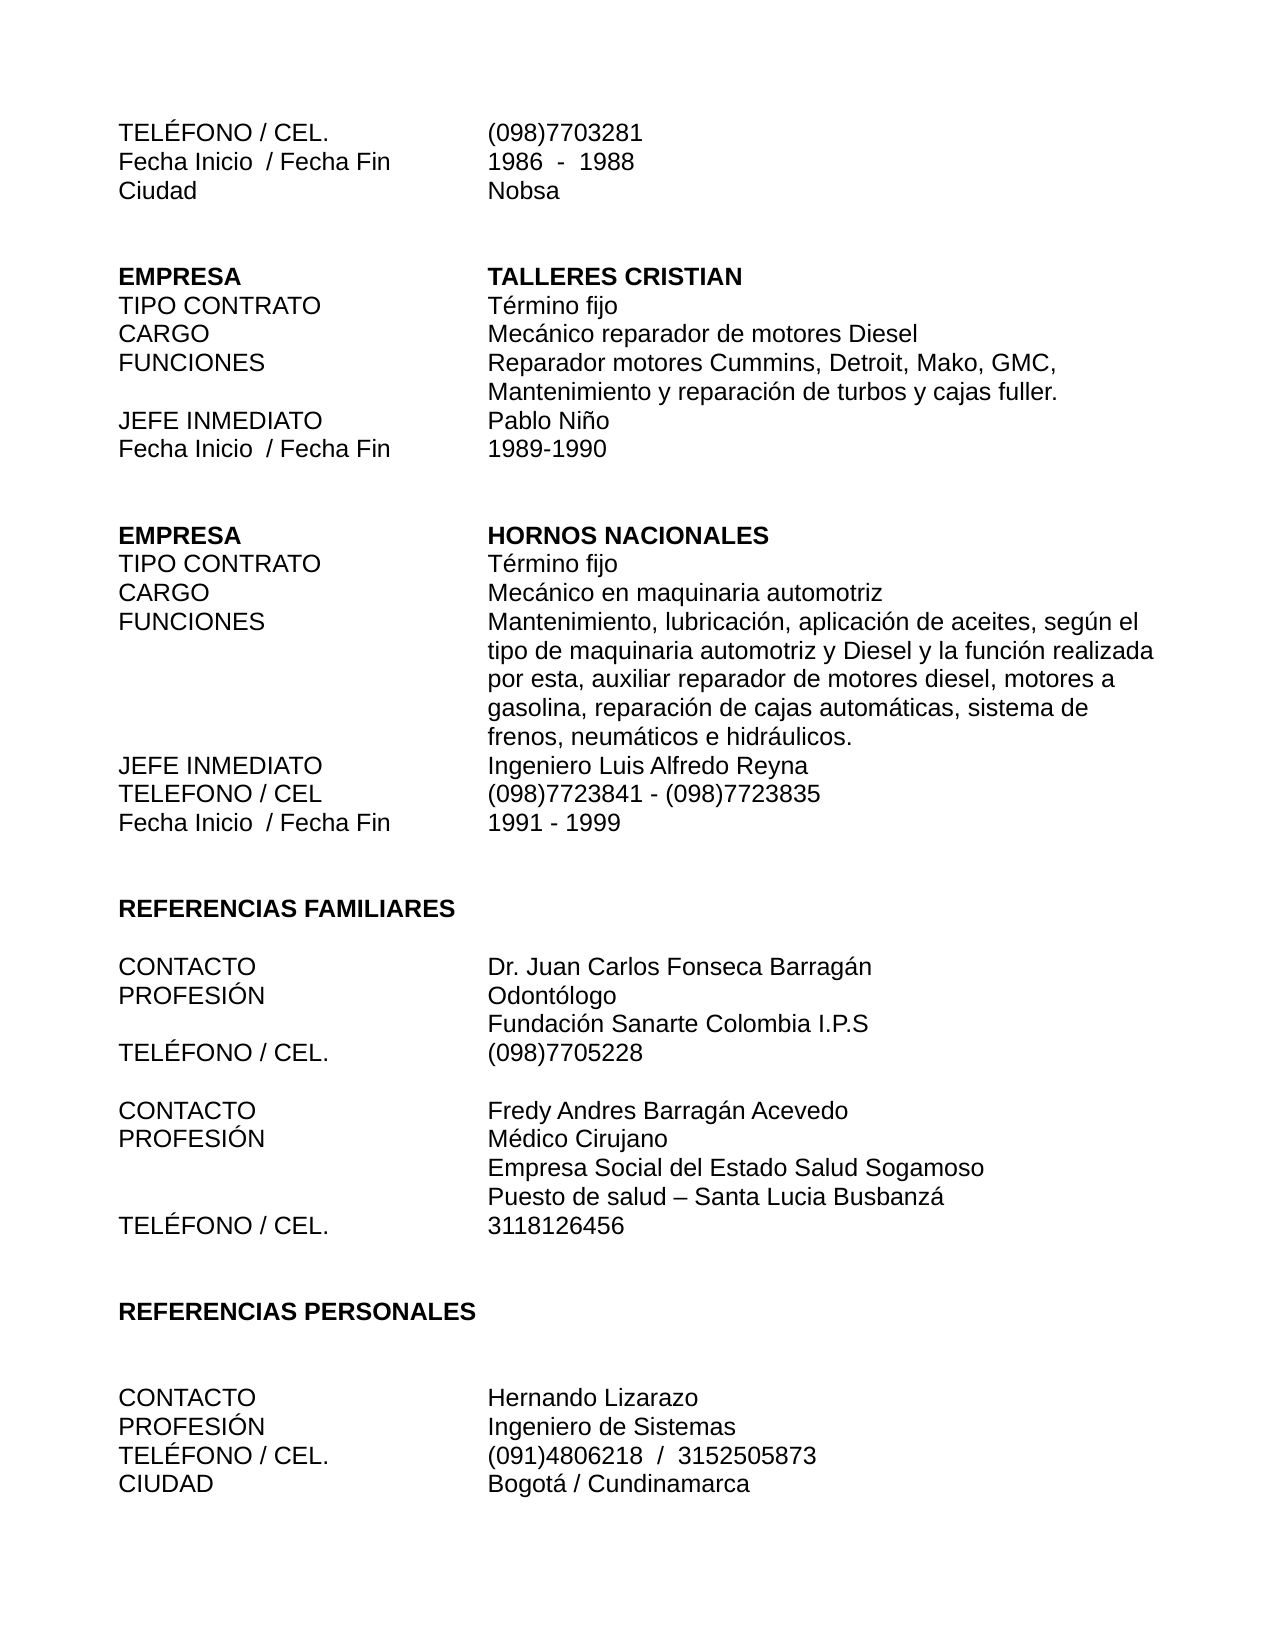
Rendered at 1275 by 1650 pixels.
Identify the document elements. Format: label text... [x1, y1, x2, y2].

text frenos, neumáticos e hidráulicos. [118, 722, 1157, 751]
text TIPO CONTRATO Término fijo [118, 291, 1157, 319]
text FUNCIONES Mantenimiento, lubricación, aplicación de aceites, según el [118, 607, 1157, 636]
text PROFESIÓN Ingeniero de Sistemas [118, 1412, 1157, 1441]
text Fecha Inicio / Fecha Fin 1986 - 1988 [118, 147, 1157, 176]
text JEFE INMEDIATO Ingeniero Luis Alfredo Reyna [118, 751, 1157, 779]
text PROFESIÓN Médico Cirujano [118, 1124, 1157, 1153]
text FUNCIONES Reparador motores Cummins, Detroit, Mako, GMC, [118, 348, 1157, 377]
text CONTACTO Dr. Juan Carlos Fonseca Barragán [118, 952, 1157, 981]
text Fecha Inicio / Fecha Fin 1991 - 1999 [118, 808, 1157, 837]
text TELÉFONO / CEL. (098)7703281 [118, 118, 1157, 147]
text JEFE INMEDIATO Pablo Niño [118, 406, 1157, 434]
text tipo de maquinaria automotriz y Diesel y la función realizada [118, 636, 1157, 664]
text CARGO Mecánico en maquinaria automotriz [118, 578, 1157, 607]
text REFERENCIAS FAMILIARES [118, 894, 1157, 923]
text TELÉFONO / CEL. (098)7705228 [118, 1038, 1157, 1067]
text por esta, auxiliar reparador de motores diesel, motores a gasolina, reparación de cajas automáticas, sistema de [118, 664, 1157, 722]
text CIUDAD Bogotá / Cundinamarca [118, 1469, 1157, 1498]
text TIPO CONTRATO Término fijo [118, 549, 1157, 578]
text EMPRESA TALLERES CRISTIAN [118, 262, 1157, 291]
text CARGO Mecánico reparador de motores Diesel [118, 319, 1157, 348]
text Empresa Social del Estado Salud Sogamoso [118, 1153, 1157, 1182]
text TELEFONO / CEL (098)7723841 - (098)7723835 [118, 779, 1157, 808]
text PROFESIÓN Odontólogo [118, 981, 1157, 1009]
text Puesto de salud – Santa Lucia Busbanzá [118, 1182, 1157, 1211]
text EMPRESA HORNOS NACIONALES [118, 521, 1157, 549]
text REFERENCIAS PERSONALES [118, 1297, 1157, 1326]
text TELÉFONO / CEL. 3118126456 [118, 1211, 1157, 1239]
text CONTACTO Hernando Lizarazo [118, 1383, 1157, 1412]
text TELÉFONO / CEL. (091)4806218 / 3152505873 [118, 1441, 1157, 1469]
text Fundación Sanarte Colombia I.P.S [118, 1009, 1157, 1038]
text Fecha Inicio / Fecha Fin 1989-1990 [118, 434, 1157, 463]
text Ciudad Nobsa [118, 176, 1157, 204]
text CONTACTO Fredy Andres Barragán Acevedo [118, 1096, 1157, 1124]
text Mantenimiento y reparación de turbos y cajas fuller. [118, 377, 1157, 406]
